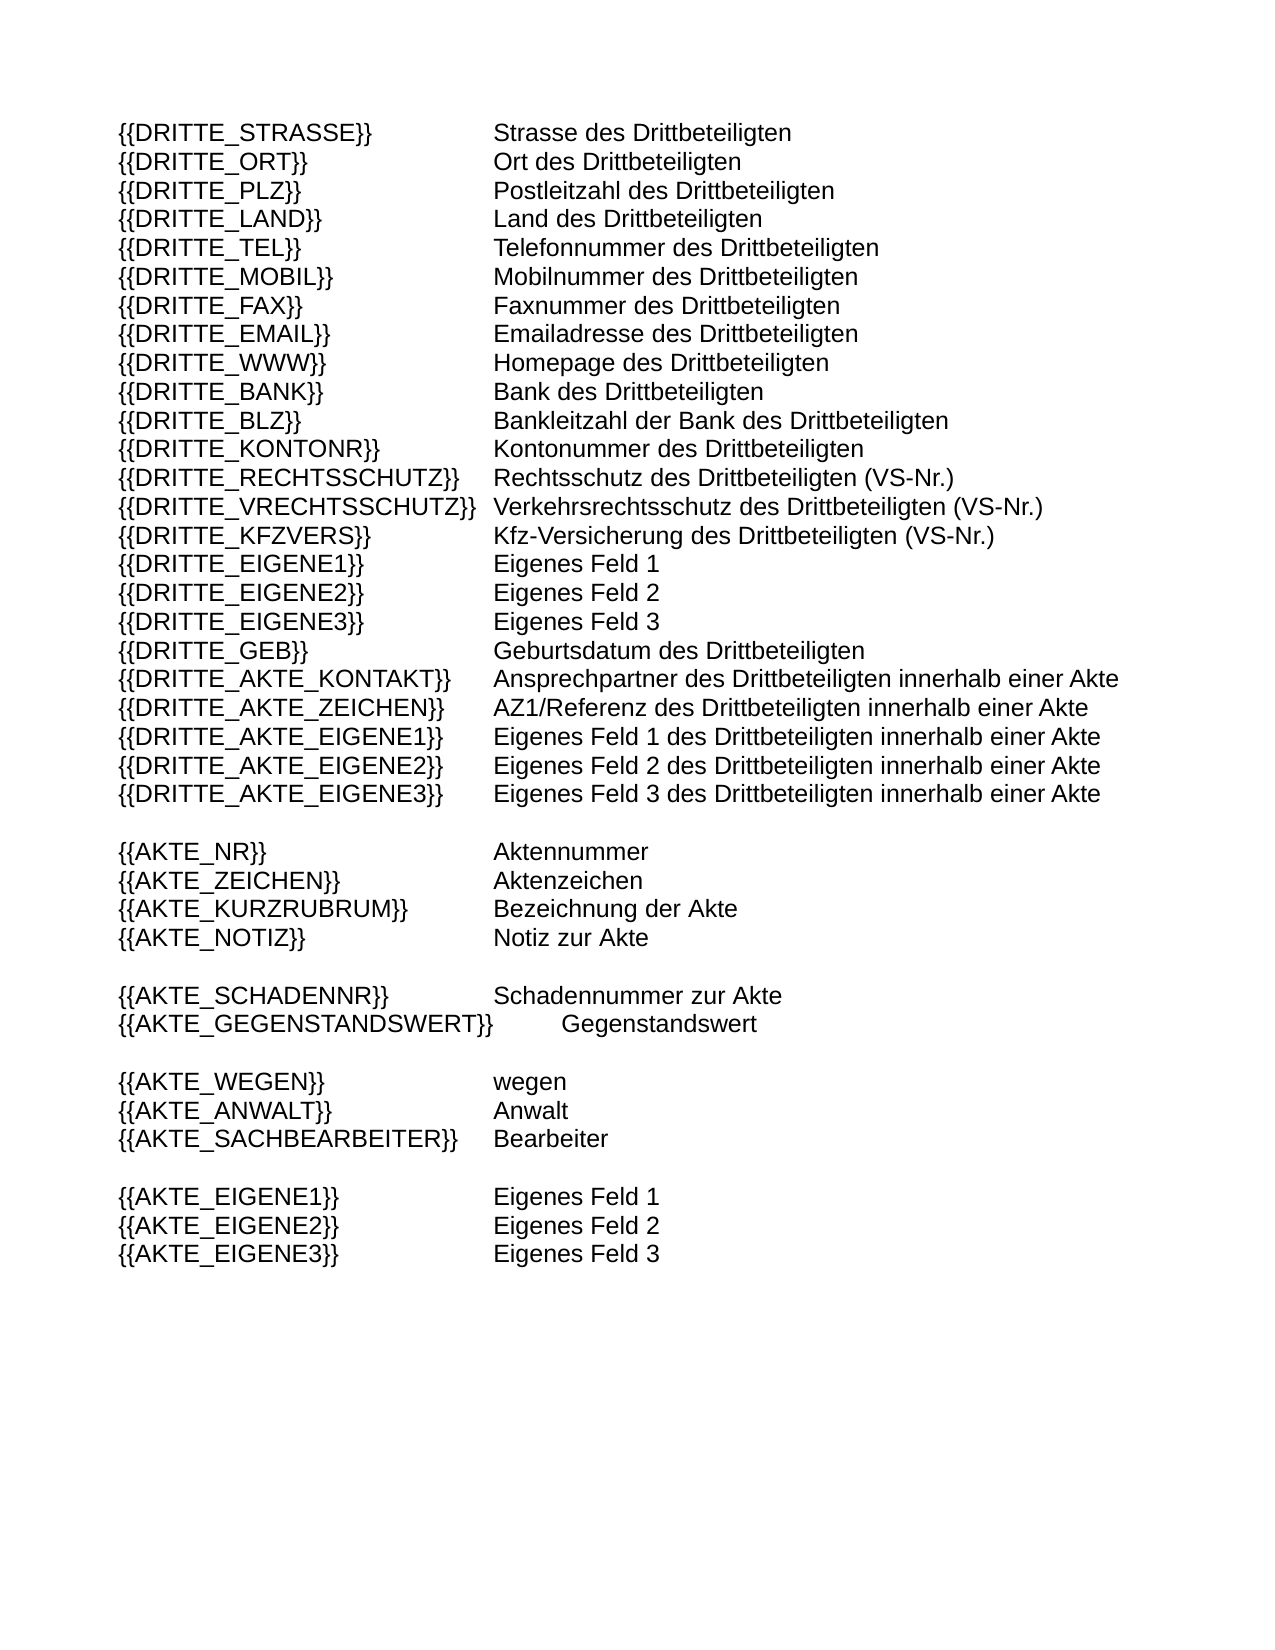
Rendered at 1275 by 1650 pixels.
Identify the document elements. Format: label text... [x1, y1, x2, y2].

text {{DRITTE_FAX}} Faxnummer des Drittbeteiligten [118, 291, 1157, 319]
text {{DRITTE_BANK}} Bank des Drittbeteiligten [118, 377, 1157, 406]
text {{DRITTE_KONTONR}} Kontonummer des Drittbeteiligten [118, 434, 1157, 463]
text {{DRITTE_MOBIL}} Mobilnummer des Drittbeteiligten [118, 262, 1157, 291]
text {{AKTE_EIGENE2}} Eigenes Feld 2 [118, 1211, 1157, 1239]
text {{AKTE_WEGEN}} wegen [118, 1067, 1157, 1096]
text {{AKTE_ZEICHEN}} Aktenzeichen [118, 866, 1157, 894]
text {{AKTE_EIGENE1}} Eigenes Feld 1 [118, 1182, 1157, 1211]
text {{DRITTE_PLZ}} Postleitzahl des Drittbeteiligten [118, 176, 1157, 204]
text {{AKTE_GEGENSTANDSWERT}} Gegenstandswert [118, 1009, 1157, 1038]
text {{DRITTE_AKTE_KONTAKT}} Ansprechpartner des Drittbeteiligten innerhalb einer Akte [118, 664, 1157, 693]
text {{DRITTE_AKTE_EIGENE3}} Eigenes Feld 3 des Drittbeteiligten innerhalb einer Akte [118, 779, 1157, 808]
text {{DRITTE_RECHTSSCHUTZ}} Rechtsschutz des Drittbeteiligten (VS-Nr.) [118, 463, 1157, 492]
text {{AKTE_SCHADENNR}} Schadennummer zur Akte [118, 981, 1157, 1009]
text {{AKTE_NR}} Aktennummer [118, 837, 1157, 866]
text {{DRITTE_EIGENE1}} Eigenes Feld 1 [118, 549, 1157, 578]
text {{DRITTE_STRASSE}} Strasse des Drittbeteiligten [118, 118, 1157, 147]
text {{DRITTE_LAND}} Land des Drittbeteiligten [118, 204, 1157, 233]
text {{DRITTE_AKTE_ZEICHEN}} AZ1/Referenz des Drittbeteiligten innerhalb einer Akte [118, 693, 1157, 722]
text {{DRITTE_TEL}} Telefonnummer des Drittbeteiligten [118, 233, 1157, 262]
text {{AKTE_KURZRUBRUM}} Bezeichnung der Akte [118, 894, 1157, 923]
text {{DRITTE_EIGENE3}} Eigenes Feld 3 [118, 607, 1157, 636]
text {{DRITTE_BLZ}} Bankleitzahl der Bank des Drittbeteiligten [118, 406, 1157, 434]
text {{DRITTE_VRECHTSSCHUTZ}} Verkehrsrechtsschutz des Drittbeteiligten (VS-Nr.) [118, 492, 1157, 521]
text {{DRITTE_AKTE_EIGENE1}} Eigenes Feld 1 des Drittbeteiligten innerhalb einer Akte [118, 722, 1157, 751]
text {{DRITTE_EIGENE2}} Eigenes Feld 2 [118, 578, 1157, 607]
text {{AKTE_EIGENE3}} Eigenes Feld 3 [118, 1239, 1157, 1268]
text {{DRITTE_KFZVERS}} Kfz-Versicherung des Drittbeteiligten (VS-Nr.) [118, 521, 1157, 549]
text {{AKTE_ANWALT}} Anwalt [118, 1096, 1157, 1124]
text {{AKTE_SACHBEARBEITER}} Bearbeiter [118, 1124, 1157, 1153]
text {{DRITTE_GEB}} Geburtsdatum des Drittbeteiligten [118, 636, 1157, 664]
text {{DRITTE_EMAIL}} Emailadresse des Drittbeteiligten [118, 319, 1157, 348]
text {{AKTE_NOTIZ}} Notiz zur Akte [118, 923, 1157, 952]
text {{DRITTE_ORT}} Ort des Drittbeteiligten [118, 147, 1157, 176]
text {{DRITTE_AKTE_EIGENE2}} Eigenes Feld 2 des Drittbeteiligten innerhalb einer Akte [118, 751, 1157, 779]
text {{DRITTE_WWW}} Homepage des Drittbeteiligten [118, 348, 1157, 377]
